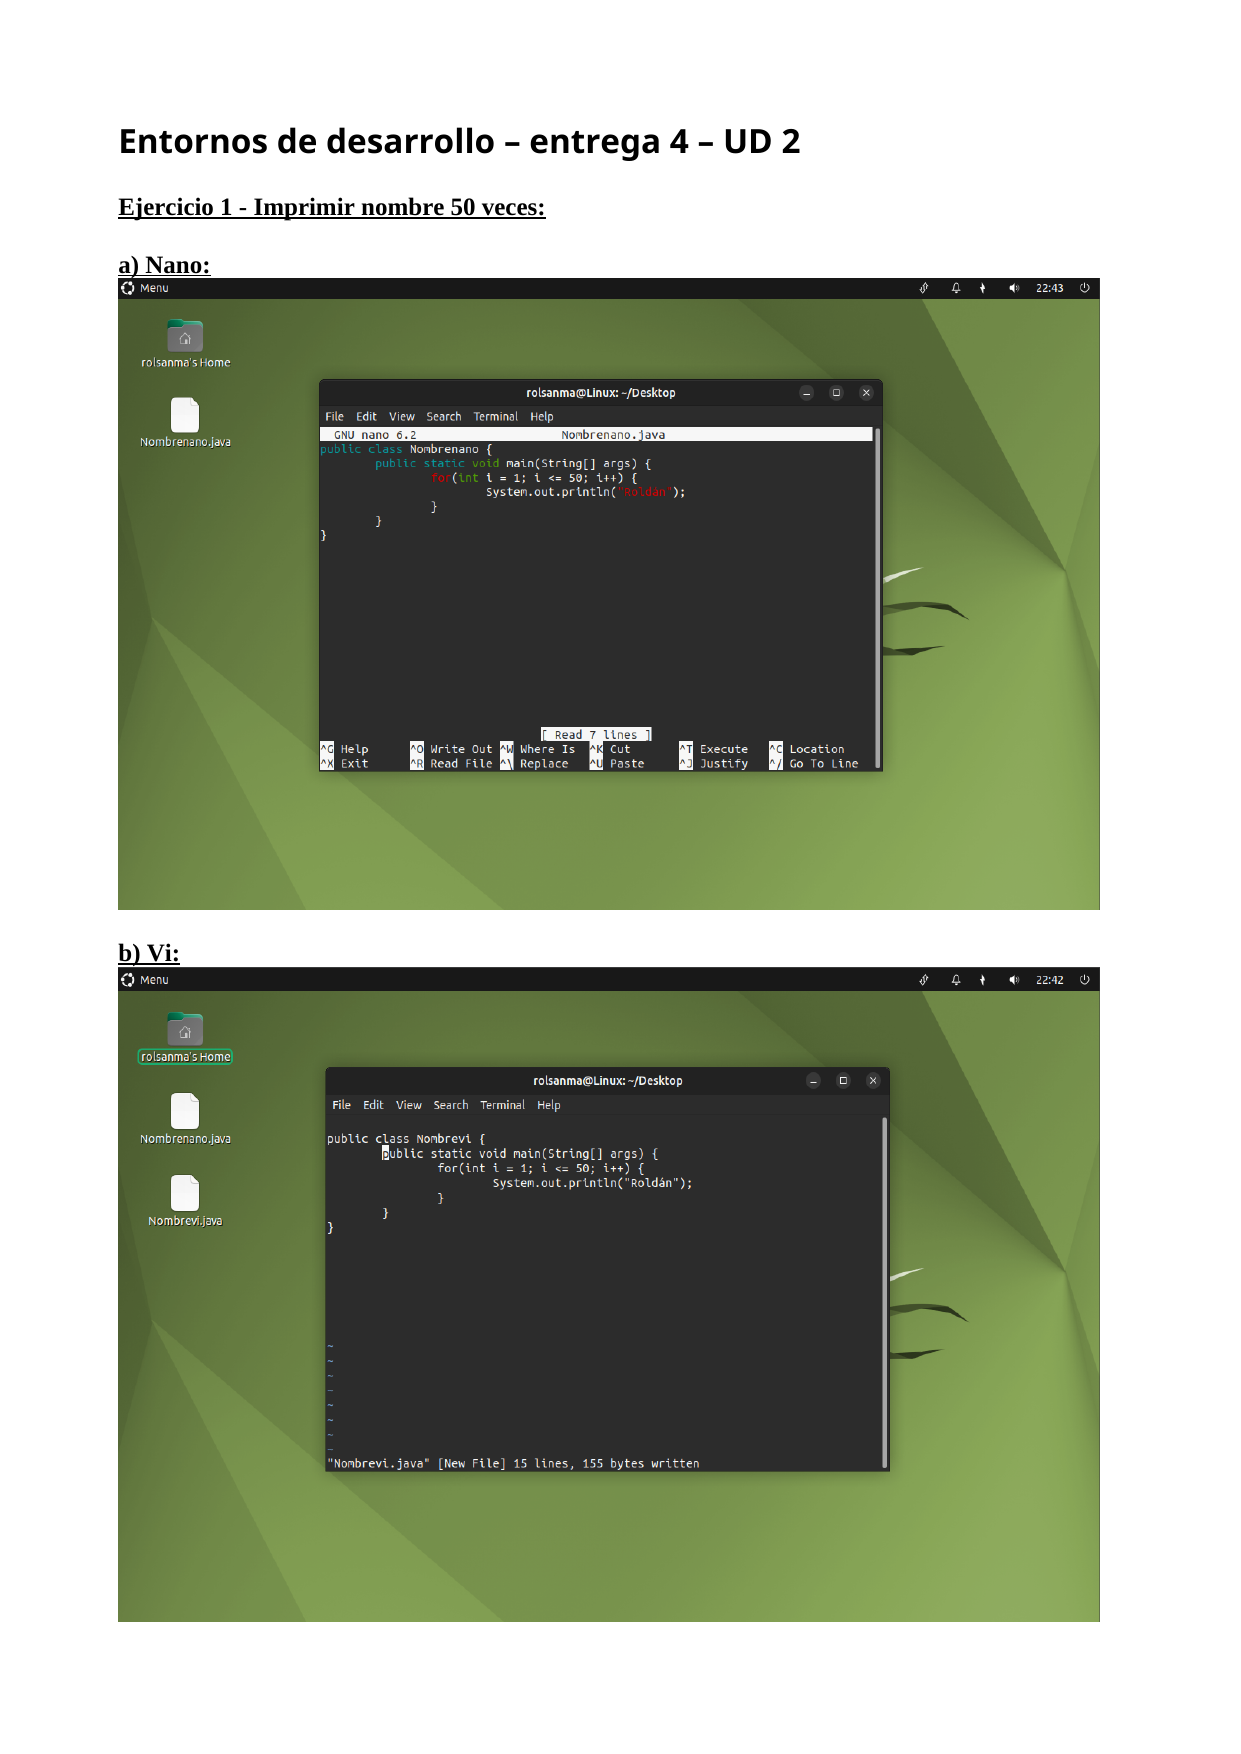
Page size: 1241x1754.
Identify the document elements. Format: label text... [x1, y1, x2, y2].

picture [118, 278, 1100, 910]
text Ejercicio 1 - Imprimir nombre 50 veces: [118, 192, 1122, 221]
text a) Nano: [118, 250, 1122, 278]
text b) Vi: [118, 938, 1122, 967]
text Entornos de desarrollo – entrega 4 – UD 2 [118, 118, 1122, 163]
picture [118, 967, 1100, 1622]
